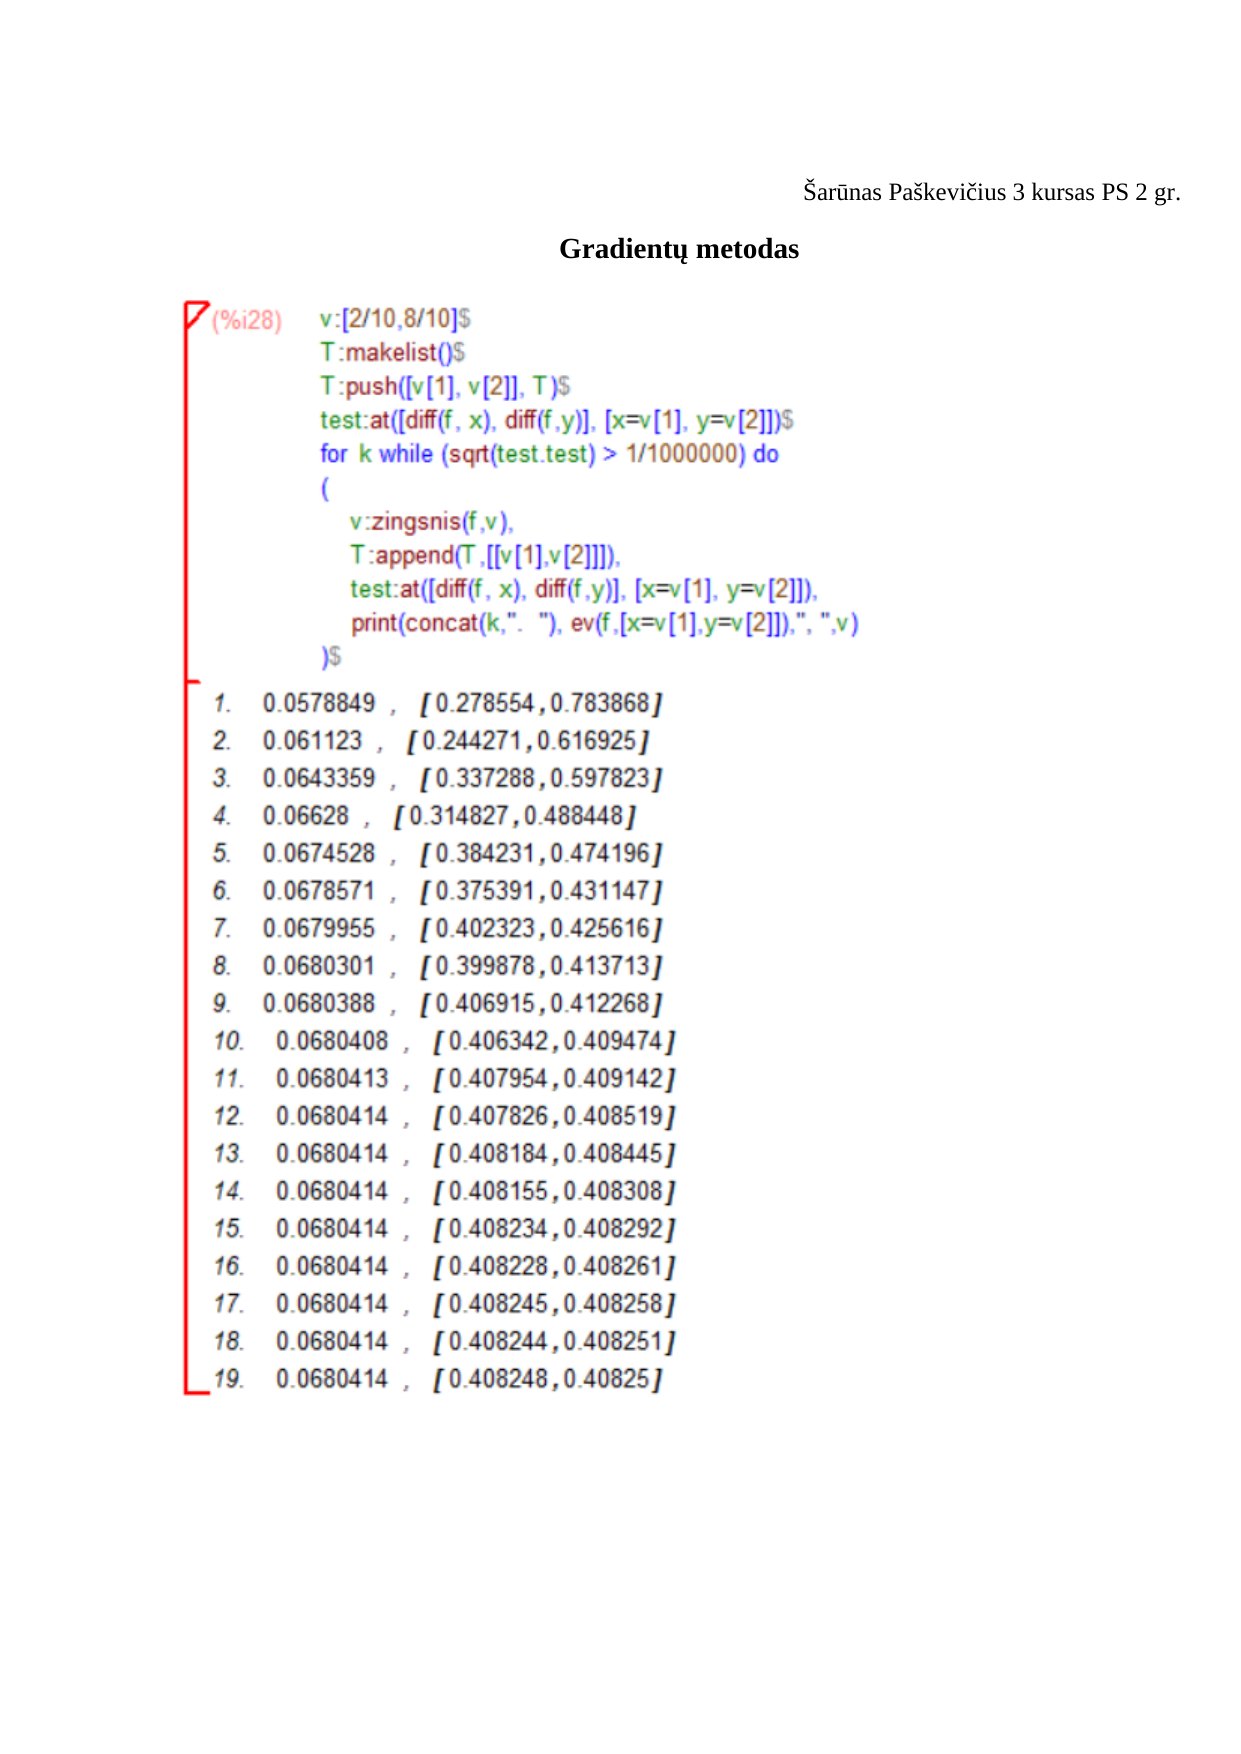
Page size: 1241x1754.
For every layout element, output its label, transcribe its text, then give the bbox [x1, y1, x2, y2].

text Gradientų metodas [177, 231, 1181, 264]
text Šarūnas Paškevičius 3 kursas PS 2 gr. [177, 177, 1181, 206]
